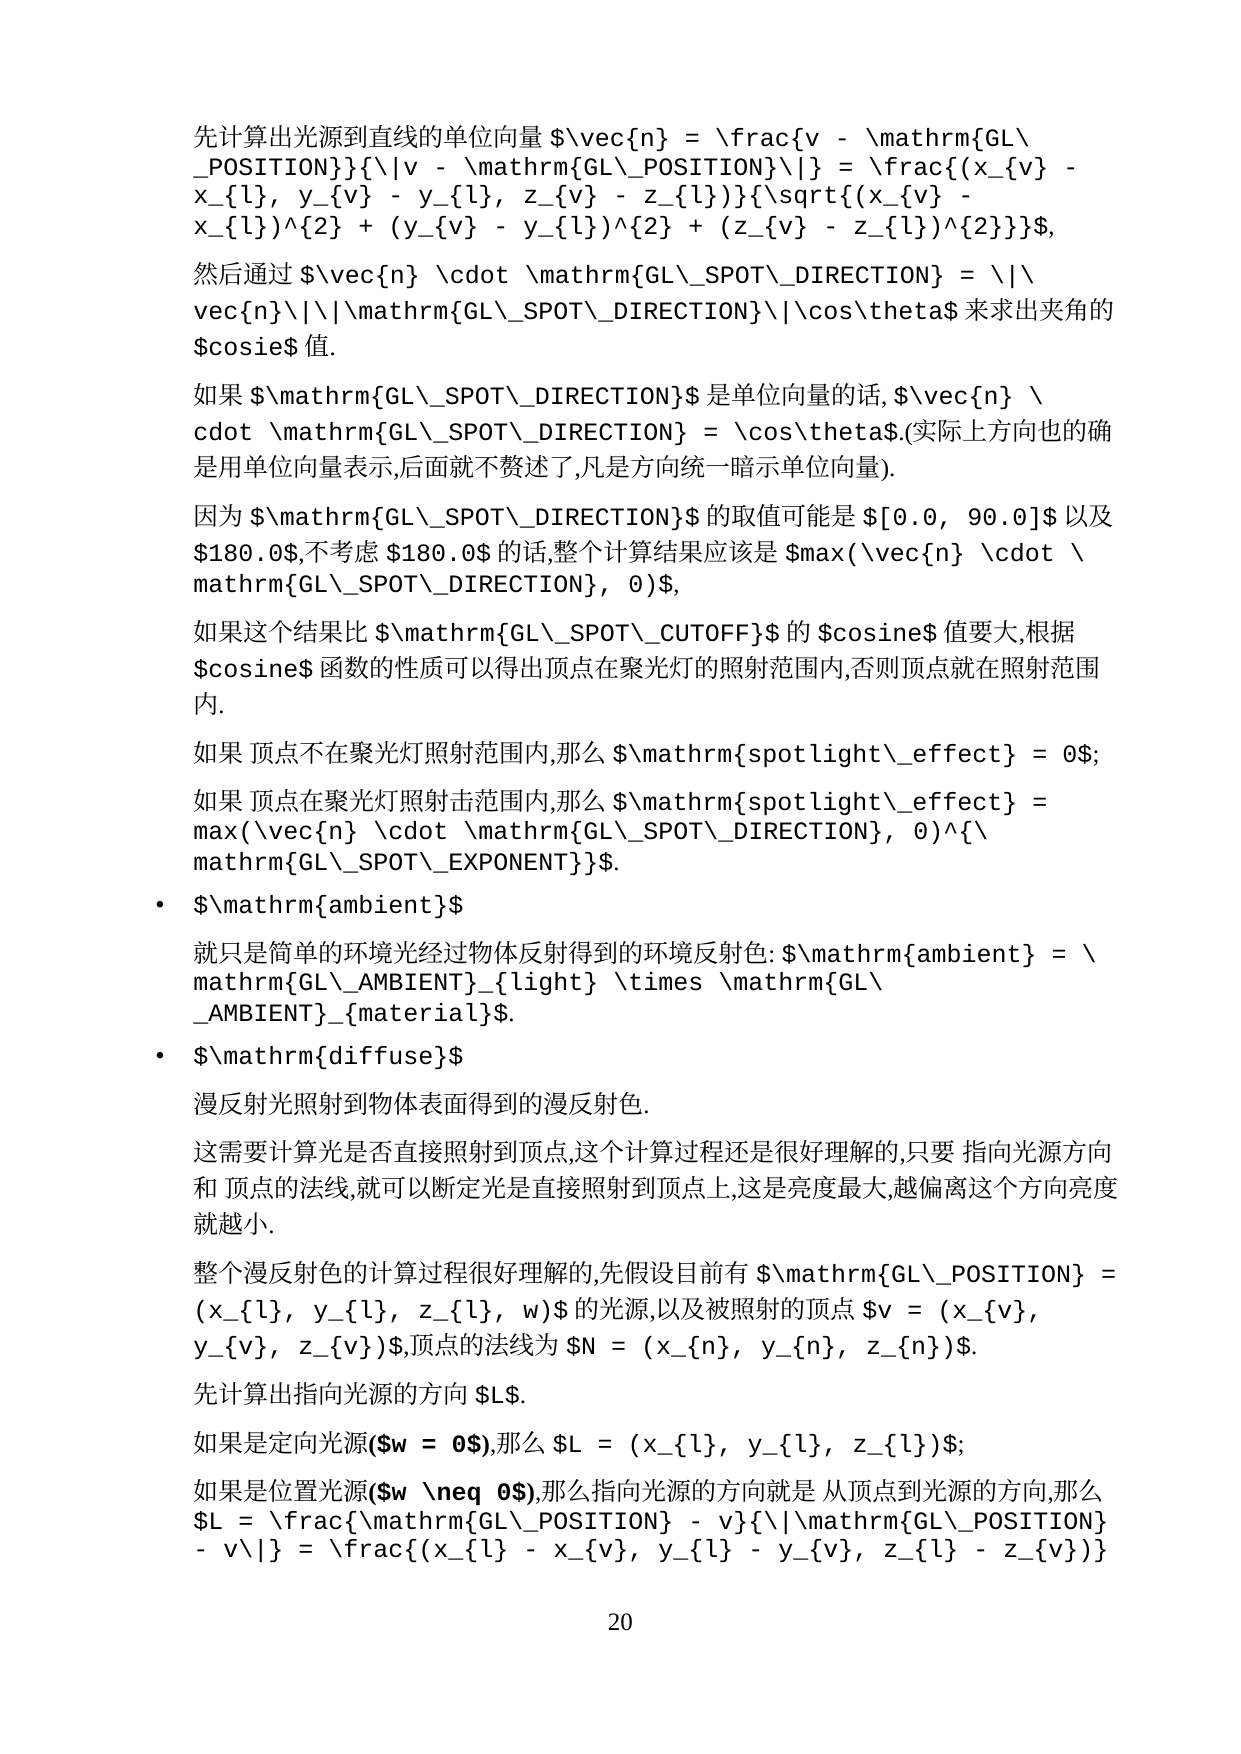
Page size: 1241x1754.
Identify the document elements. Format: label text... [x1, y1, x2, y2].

list 如果 $\mathrm{GL\_SPOT\_DIRECTION}$ 是单位向量的话, $\vec{n} \cdot \mathrm{GL\_SPOT\_DIRECTION} = \cos\theta$.(实际上方向也的确是用单位向量表示,后面就不赘述了,凡是方向统一暗示单位向量). [156, 376, 1122, 484]
list 如果这个结果比 $\mathrm{GL\_SPOT\_CUTOFF}$ 的 $cosine$ 值要大,根据 $cosine$ 函数的性质可以得出顶点在聚光灯的照射范围内,否则顶点就在照射范围内. [156, 612, 1122, 721]
list 先计算出光源到直线的单位向量 $\vec{n} = \frac{v - \mathrm{GL\_POSITION}}{\|v - \mathrm{GL\_POSITION}\|} = \frac{(x_{v} - x_{l}, y_{v} - y_{l}, z_{v} - z_{l})}{\sqrt{(x_{v} - x_{l})^{2} + (y_{v} - y_{l})^{2} + (z_{v} - z_{l})^{2}}}$, [156, 118, 1122, 242]
list 因为 $\mathrm{GL\_SPOT\_DIRECTION}$ 的取值可能是 $[0.0, 90.0]$ 以及 $180.0$,不考虑 $180.0$ 的话,整个计算结果应该是 $max(\vec{n} \cdot \mathrm{GL\_SPOT\_DIRECTION}, 0)$, [156, 497, 1122, 600]
list 然后通过 $\vec{n} \cdot \mathrm{GL\_SPOT\_DIRECTION} = \|\vec{n}\|\|\mathrm{GL\_SPOT\_DIRECTION}\|\cos\theta$ 来求出夹角的 $cosie$ 值. [156, 254, 1122, 363]
list 这需要计算光是否直接照射到顶点,这个计算过程还是很好理解的,只要 指向光源方向 和 顶点的法线,就可以断定光是直接照射到顶点上,这是亮度最大,越偏离这个方向亮度就越小. [156, 1133, 1122, 1241]
list $\mathrm{ambient}$ [156, 890, 1122, 921]
list $\mathrm{diffuse}$ [156, 1041, 1122, 1072]
list 整个漫反射色的计算过程很好理解的,先假设目前有 $\mathrm{GL\_POSITION} = (x_{l}, y_{l}, z_{l}, w)$ 的光源,以及被照射的顶点 $v = (x_{v}, y_{v}, z_{v})$,顶点的法线为 $N = (x_{n}, y_{n}, z_{n})$. [156, 1253, 1122, 1362]
list 如果是位置光源($w \neq 0$),那么指向光源的方向就是 从顶点到光源的方向,那么 $L = \frac{\mathrm{GL\_POSITION} - v}{\|\mathrm{GL\_POSITION} - v\|} = \frac{(x_{l} - x_{v}, y_{l} - y_{v}, z_{l} - z_{v})} [156, 1472, 1122, 1565]
list 先计算出指向光源的方向 $L$. [156, 1374, 1122, 1411]
list 就只是简单的环境光经过物体反射得到的环境反射色: $\mathrm{ambient} = \mathrm{GL\_AMBIENT}_{light} \times \mathrm{GL\_AMBIENT}_{material}$. [156, 933, 1122, 1029]
list 漫反射光照射到物体表面得到的漫反射色. [156, 1084, 1122, 1121]
list 如果是定向光源($w = 0$),那么 $L = (x_{l}, y_{l}, z_{l})$; [156, 1423, 1122, 1459]
list 如果 顶点在聚光灯照射击范围内,那么 $\mathrm{spotlight\_effect} = max(\vec{n} \cdot \mathrm{GL\_SPOT\_DIRECTION}, 0)^{\mathrm{GL\_SPOT\_EXPONENT}}$. [156, 782, 1122, 877]
list 如果 顶点不在聚光灯照射范围内,那么 $\mathrm{spotlight\_effect} = 0$; [156, 733, 1122, 769]
